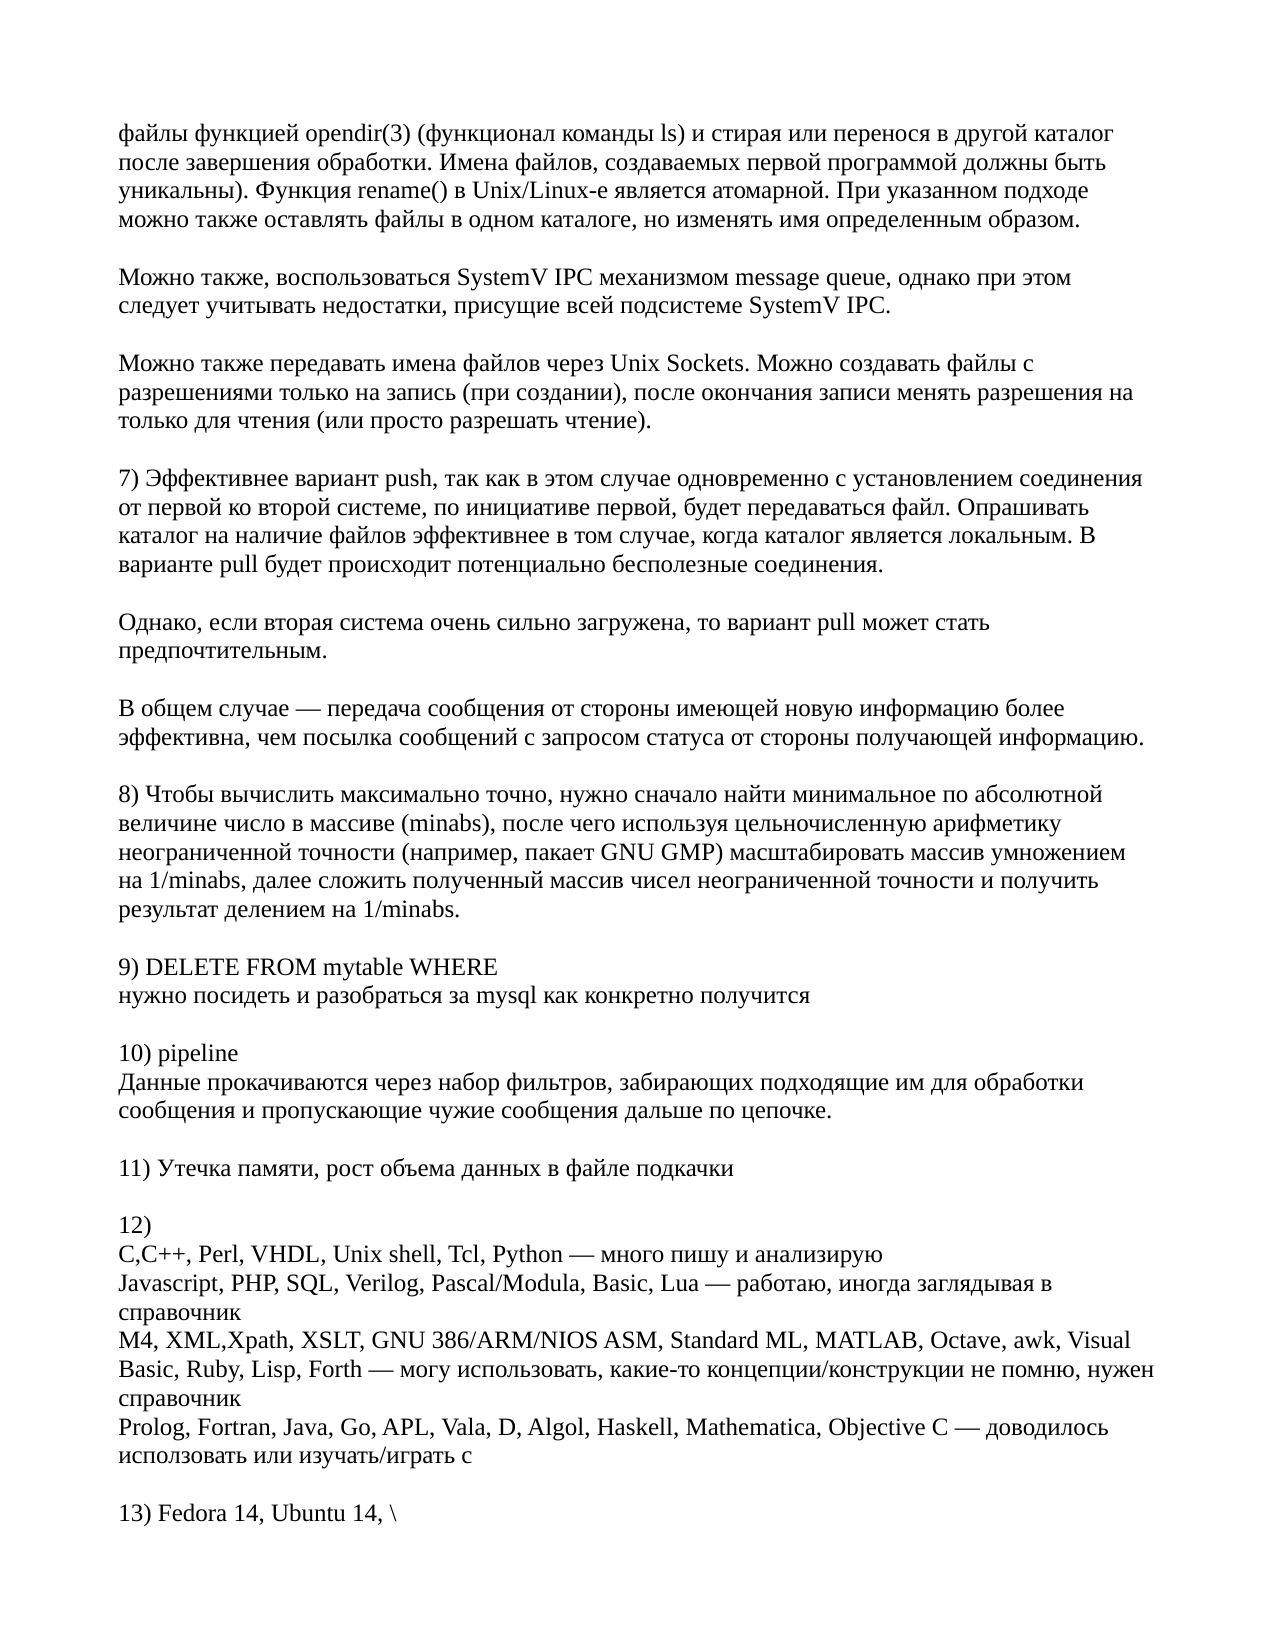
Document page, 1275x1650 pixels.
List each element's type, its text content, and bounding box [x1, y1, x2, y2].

text 9) DELETE FROM mytable WHERE [118, 952, 1157, 981]
text Prolog, Fortran, Java, Go, APL, Vala, D, Algol, Haskell, Mathematica, Objective C — доводилось исползовать или изучать/играть с [118, 1412, 1157, 1469]
text В общем случае — передача сообщения от стороны имеющей новую информацию более эффективна, чем посылка сообщений с запросом статуса от стороны получающей информацию. [118, 693, 1157, 751]
text нужно посидеть и разобраться за mysql как конкретно получится [118, 981, 1157, 1009]
text 12) [118, 1211, 1157, 1239]
text Можно также передавать имена файлов через Unix Sockets. Можно создавать файлы с разрешениями только на запись (при создании), после окончания записи менять разрешения на только для чтения (или просто разрешать чтение). [118, 348, 1157, 434]
text Данные прокачиваются через набор фильтров, забирающих подходящие им для обработки сообщения и пропускающие чужие сообщения дальше по цепочке. [118, 1067, 1157, 1124]
text Javascript, PHP, SQL, Verilog, Pascal/Modula, Basic, Lua — работаю, иногда заглядывая в справочник [118, 1268, 1157, 1326]
text Можно также, воспользоваться SystemV IPC механизмом message queue, однако при этом следует учитывать недостатки, присущие всей подсистеме SystemV IPC. [118, 262, 1157, 319]
text С,C++, Perl, VHDL, Unix shell, Tcl, Python — много пишу и анализирую [118, 1239, 1157, 1268]
text 7) Эффективнее вариант push, так как в этом случае одновременно с установлением соединения от первой ко второй системе, по инициативе первой, будет передаваться файл. Опрашивать каталог на наличие файлов эффективнее в том случае, когда каталог является локальным. В варианте pull будет происходит потенциально бесполезные соединения. [118, 463, 1157, 578]
text 11) Утечка памяти, рост объема данных в файле подкачки [118, 1153, 1157, 1182]
text 10) pipeline [118, 1038, 1157, 1067]
text 13) Fedora 14, Ubuntu 14, \ [118, 1498, 1157, 1527]
text Однако, если вторая система очень сильно загружена, то вариант pull может стать предпочтительным. [118, 607, 1157, 664]
text файлы функцией opendir(3) (функционал команды ls) и стирая или перенося в другой каталог после завершения обработки. Имена файлов, создаваемых первой программой должны быть уникальны). Функция rename() в Unix/Linux-е является атомарной. При указанном подходе можно также оставлять файлы в одном каталоге, но изменять имя определенным образом. [118, 118, 1157, 233]
text 8) Чтобы вычислить максимально точно, нужно сначало найти минимальное по абсолютной величине число в массиве (minabs), после чего используя цельночисленную арифметику неограниченной точности (например, пакает GNU GMP) масштабировать массив умножением на 1/minabs, далее сложить полученный массив чисел неограниченной точности и получить результат делением на 1/minabs. [118, 779, 1157, 923]
text M4, XML,Xpath, XSLT, GNU 386/ARM/NIOS ASM, Standard ML, MATLAB, Octave, awk, Visual Basic, Ruby, Lisp, Forth — могу использовать, какие-то концепции/конструкции не помню, нужен справочник [118, 1326, 1157, 1412]
